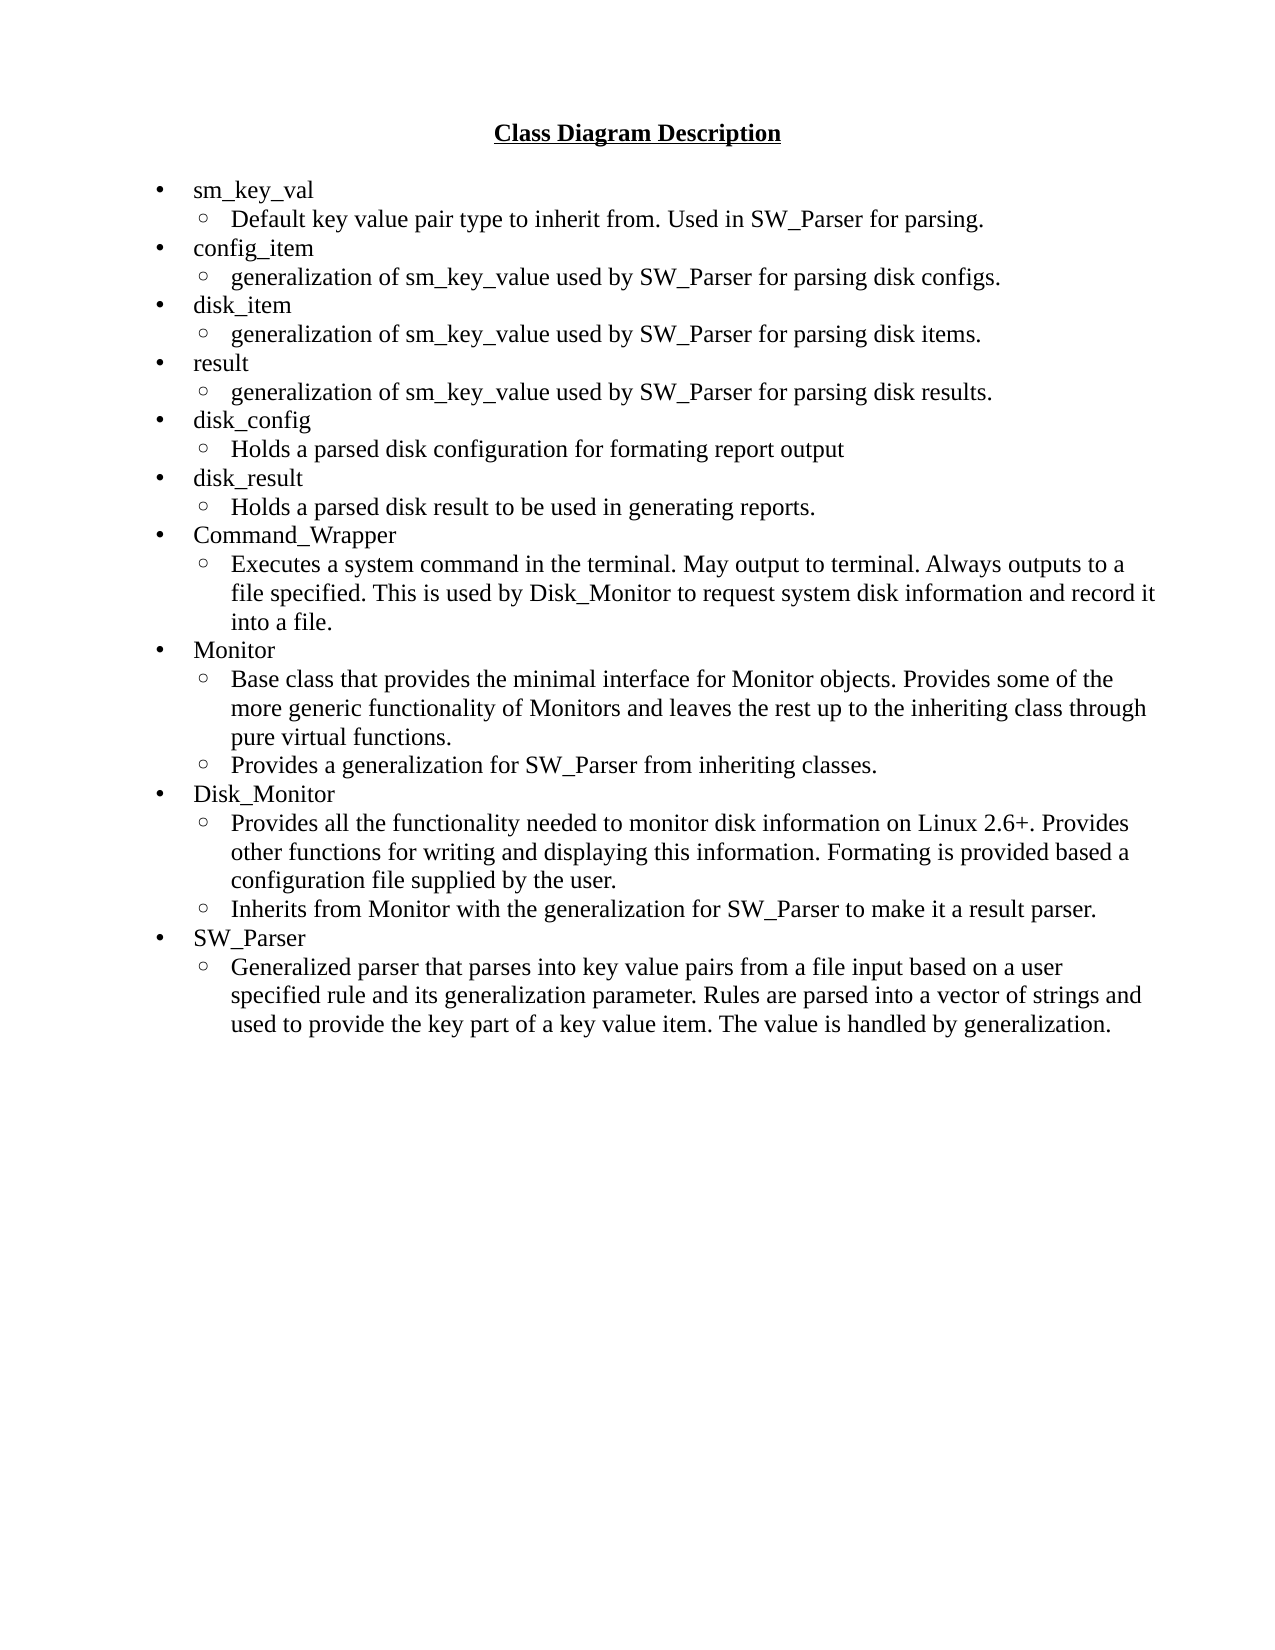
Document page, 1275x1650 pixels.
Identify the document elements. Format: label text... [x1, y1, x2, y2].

list generalization of sm_key_value used by SW_Parser for parsing disk items. [193, 319, 1157, 348]
list SW_Parser [156, 923, 1157, 952]
list Executes a system command in the terminal. May output to terminal. Always outputs to a file specified. This is used by Disk_Monitor to request system disk information and record it into a file. [193, 549, 1157, 636]
list result [156, 348, 1157, 377]
list Disk_Monitor [156, 779, 1157, 808]
list disk_config [156, 406, 1157, 434]
list disk_result [156, 463, 1157, 492]
list Holds a parsed disk configuration for formating report output [193, 434, 1157, 463]
list sm_key_val [156, 176, 1157, 204]
list disk_item [156, 291, 1157, 319]
list config_item [156, 233, 1157, 262]
list Provides all the functionality needed to monitor disk information on Linux 2.6+. Provides other functions for writing and displaying this information. Formating is provided based a configuration file supplied by the user. [193, 808, 1157, 894]
text Class Diagram Description [118, 118, 1157, 147]
list Holds a parsed disk result to be used in generating reports. [193, 492, 1157, 521]
list Generalized parser that parses into key value pairs from a file input based on a user specified rule and its generalization parameter. Rules are parsed into a vector of strings and used to provide the key part of a key value item. The value is handled by generalization. [193, 952, 1157, 1038]
list generalization of sm_key_value used by SW_Parser for parsing disk configs. [193, 262, 1157, 291]
list Monitor [156, 636, 1157, 664]
list Base class that provides the minimal interface for Monitor objects. Provides some of the more generic functionality of Monitors and leaves the rest up to the inheriting class through pure virtual functions. [193, 664, 1157, 751]
list Provides a generalization for SW_Parser from inheriting classes. [193, 751, 1157, 779]
list Command_Wrapper [156, 521, 1157, 549]
list generalization of sm_key_value used by SW_Parser for parsing disk results. [193, 377, 1157, 406]
list Default key value pair type to inherit from. Used in SW_Parser for parsing. [193, 204, 1157, 233]
list Inherits from Monitor with the generalization for SW_Parser to make it a result parser. [193, 894, 1157, 923]
